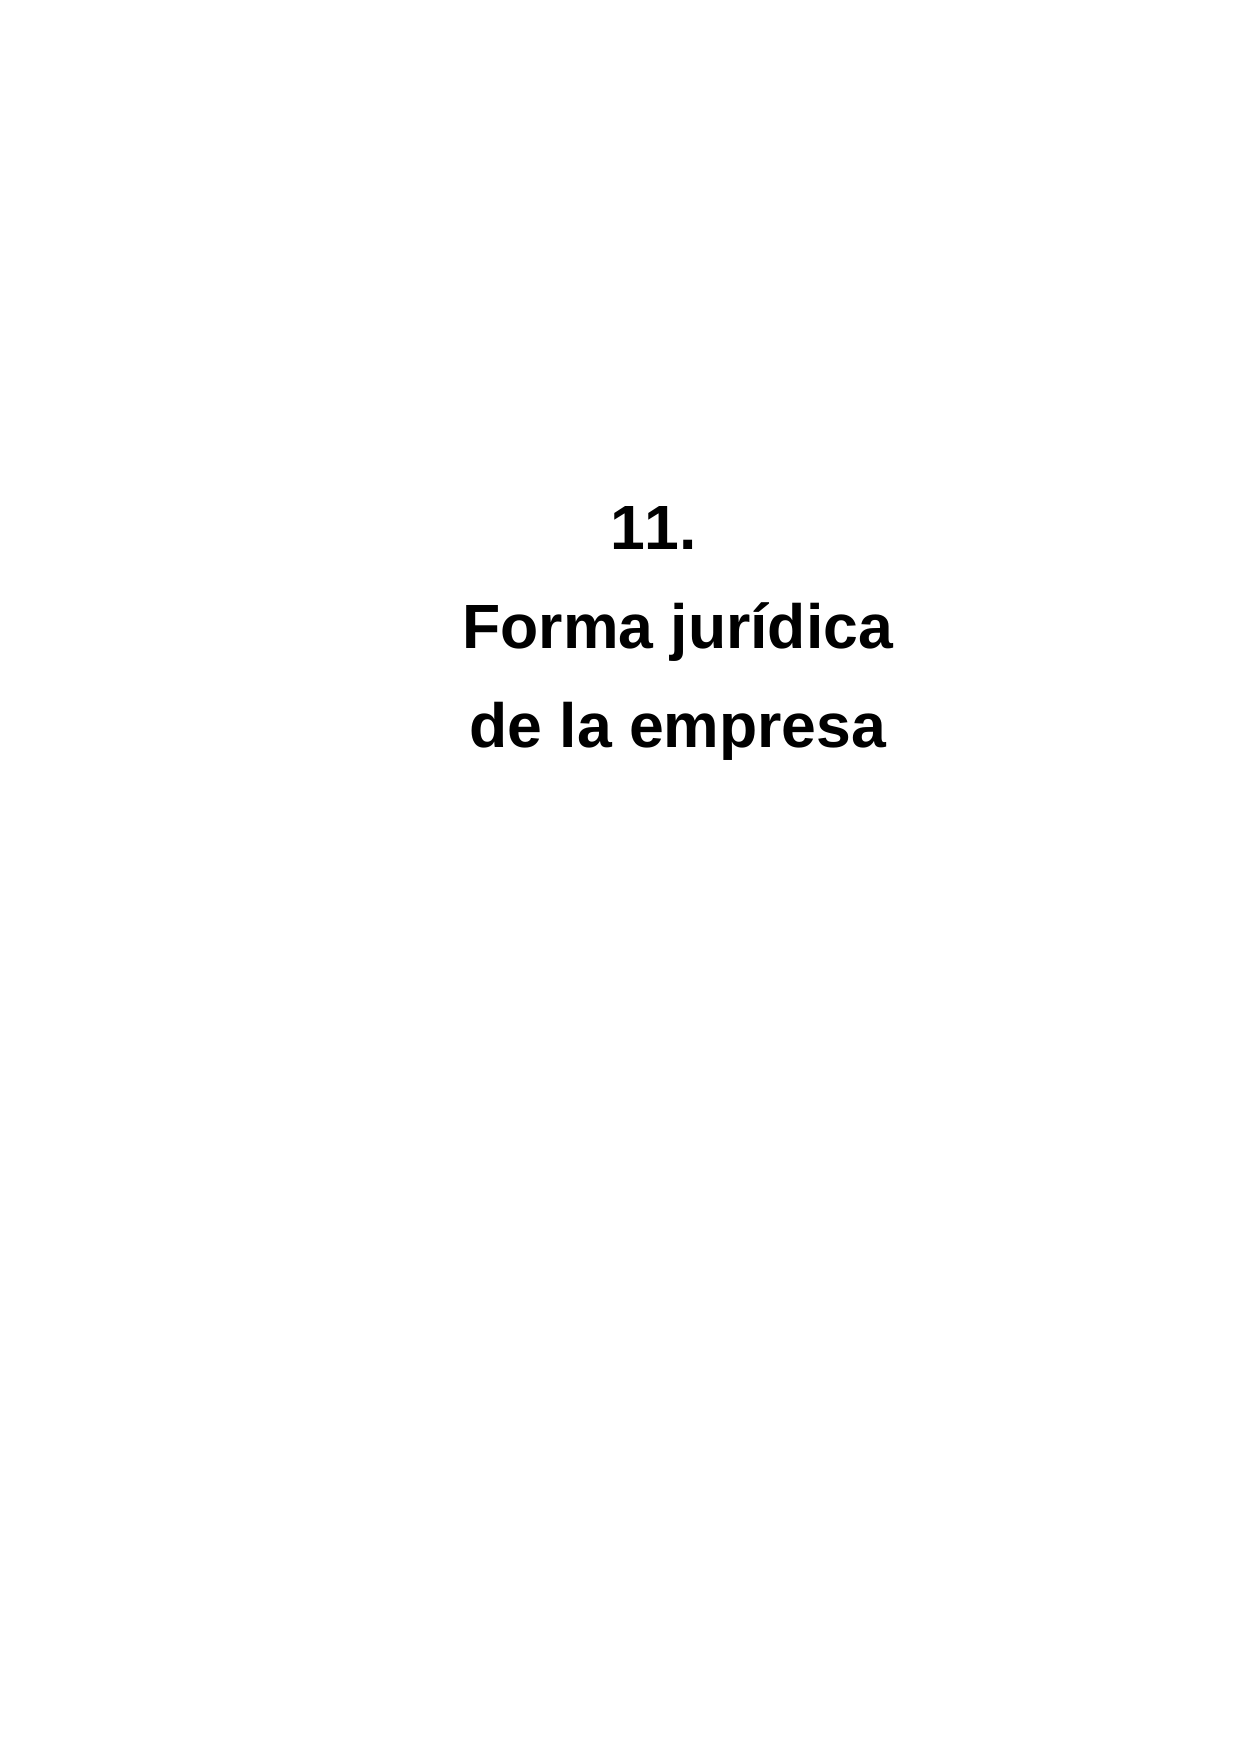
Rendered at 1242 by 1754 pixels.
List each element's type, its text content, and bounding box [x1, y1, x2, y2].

text de la empresa [180, 689, 1175, 761]
text Forma jurídica [180, 590, 1175, 662]
text 11. [131, 491, 1175, 562]
